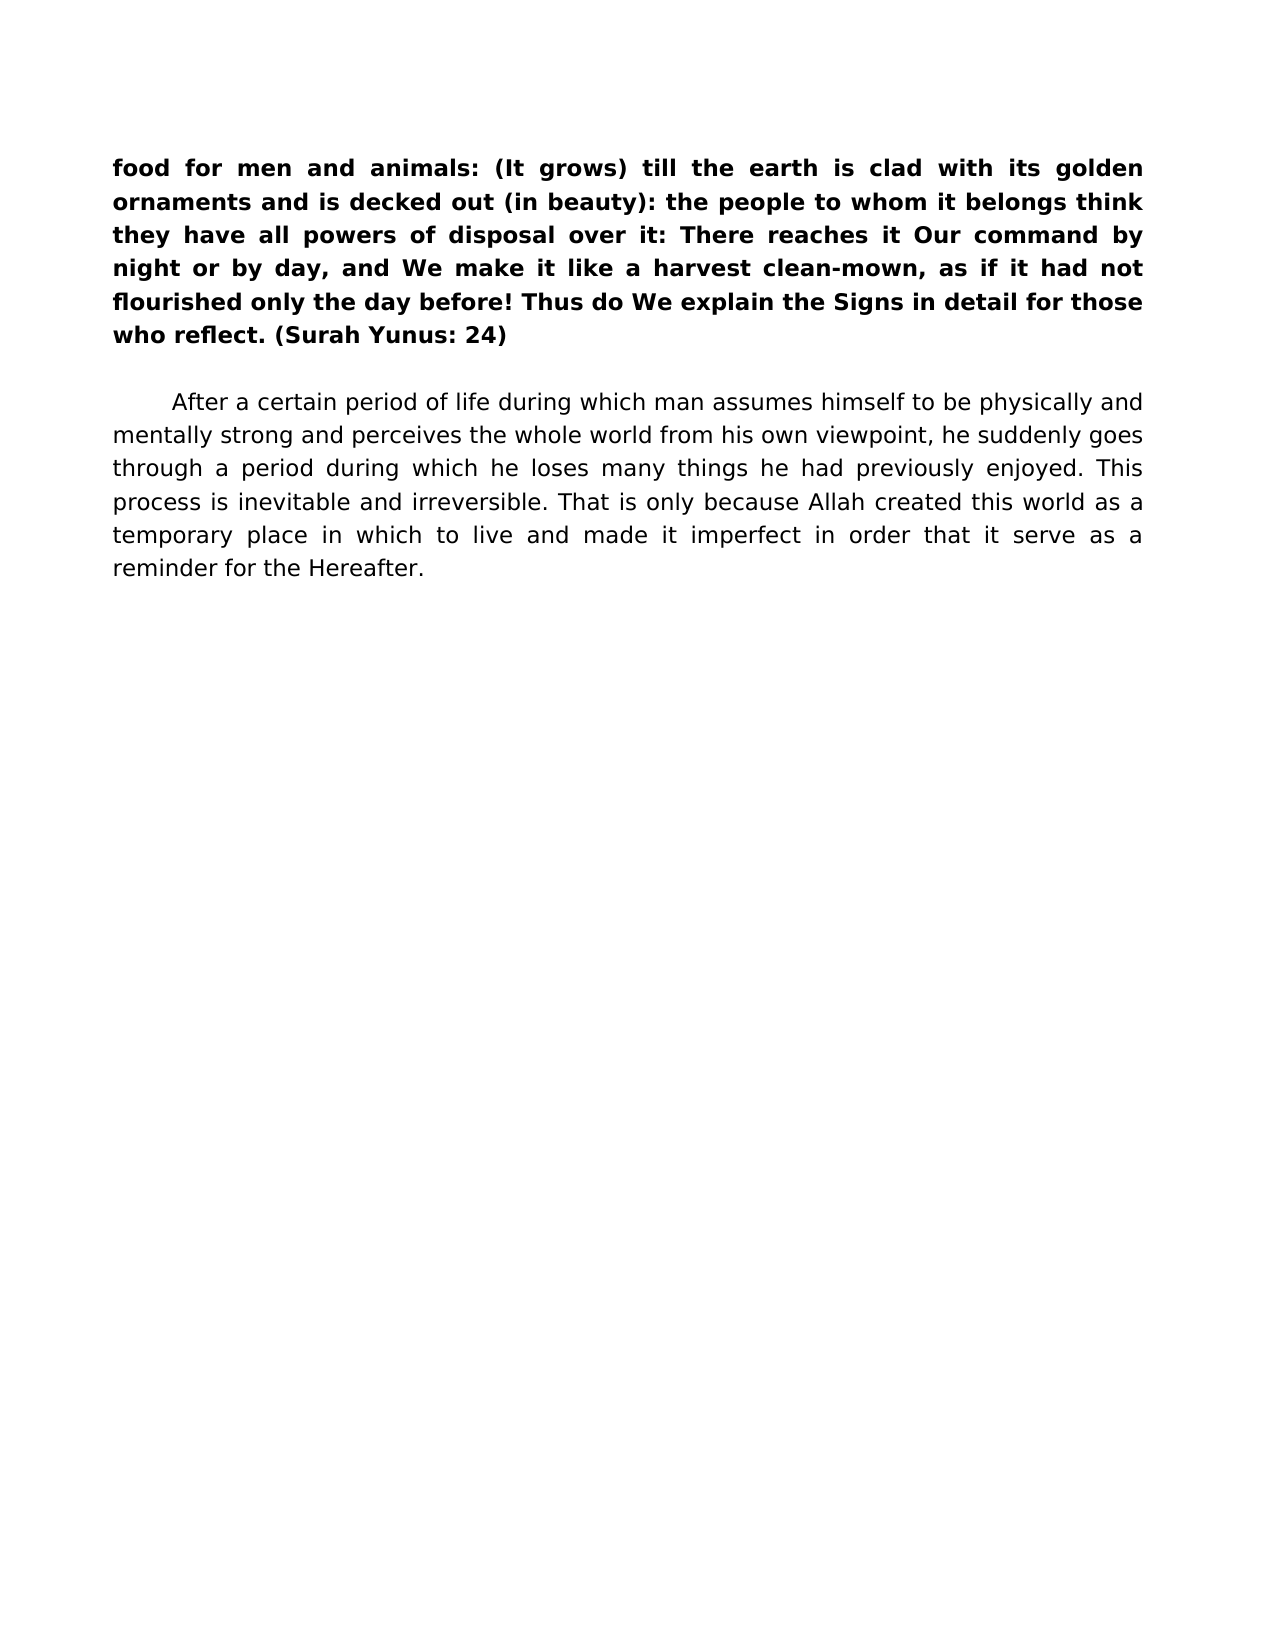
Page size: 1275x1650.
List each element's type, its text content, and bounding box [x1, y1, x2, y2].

text food for men and animals: (It grows) till the earth is clad with its golden ornaments and is decked out (in beauty): the people to whom it belongs think they have all powers of disposal over it: There reaches it Our command by night or by day, and We make it like a harvest clean-mown, as if it had not flourished only the day before! Thus do We explain the Signs in detail for those who reflect. (Surah Yunus: 24) [112, 150, 1145, 350]
text After a certain period of life during which man assumes himself to be physically and mentally strong and perceives the whole world from his own viewpoint, he suddenly goes through a period during which he loses many things he had previously enjoyed. This process is inevitable and irreversible. That is only because Allah created this world as a temporary place in which to live and made it imperfect in order that it serve as a reminder for the Hereafter. [112, 383, 1145, 583]
